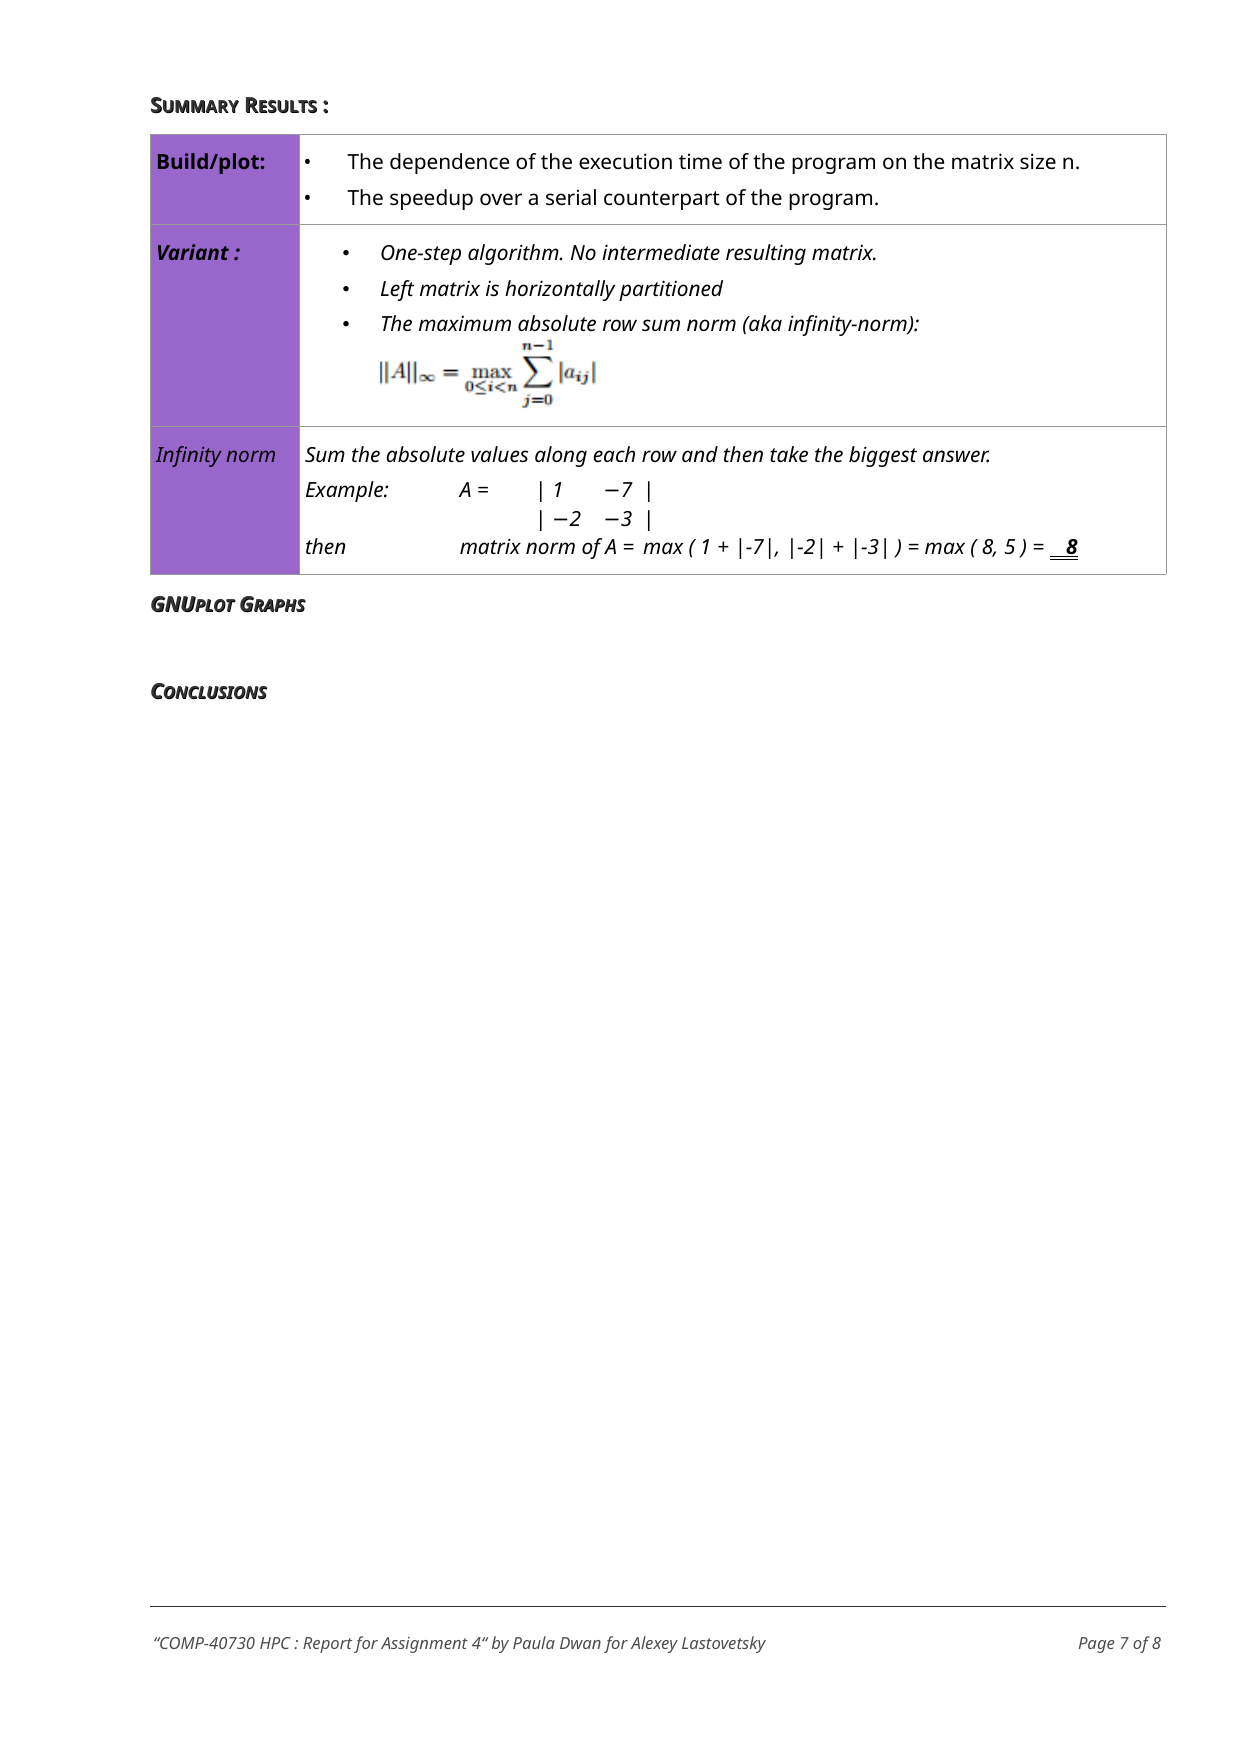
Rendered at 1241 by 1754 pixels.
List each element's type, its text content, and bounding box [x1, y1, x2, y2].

table_header Infinity norm [151, 427, 299, 574]
table_cell Variant : [151, 225, 299, 426]
subtitle Conclusions [150, 676, 1166, 704]
table_cell One-step algorithm. No intermediate resulting matrix. Left matrix is horizontally partitioned The maximum absolute row sum norm (aka infinity-norm): [300, 225, 1166, 426]
subtitle GNUplot Graphs [150, 589, 1166, 618]
table_header • The dependence of the execution time of the program on the matrix size n. • The speedup over a serial counterpart of the program. [300, 135, 1166, 224]
subtitle Summary Results : [150, 90, 1166, 118]
table_header Build/plot: [151, 135, 299, 224]
table_header Sum the absolute values along each row and then take the biggest answer. Example: A = | 1 −7 | | −2 −3 | then matrix norm of A = max ( 1 + |-7|, |-2| + |-3| ) = max ( 8, 5 ) = 8 [300, 427, 1166, 574]
picture [379, 338, 622, 413]
